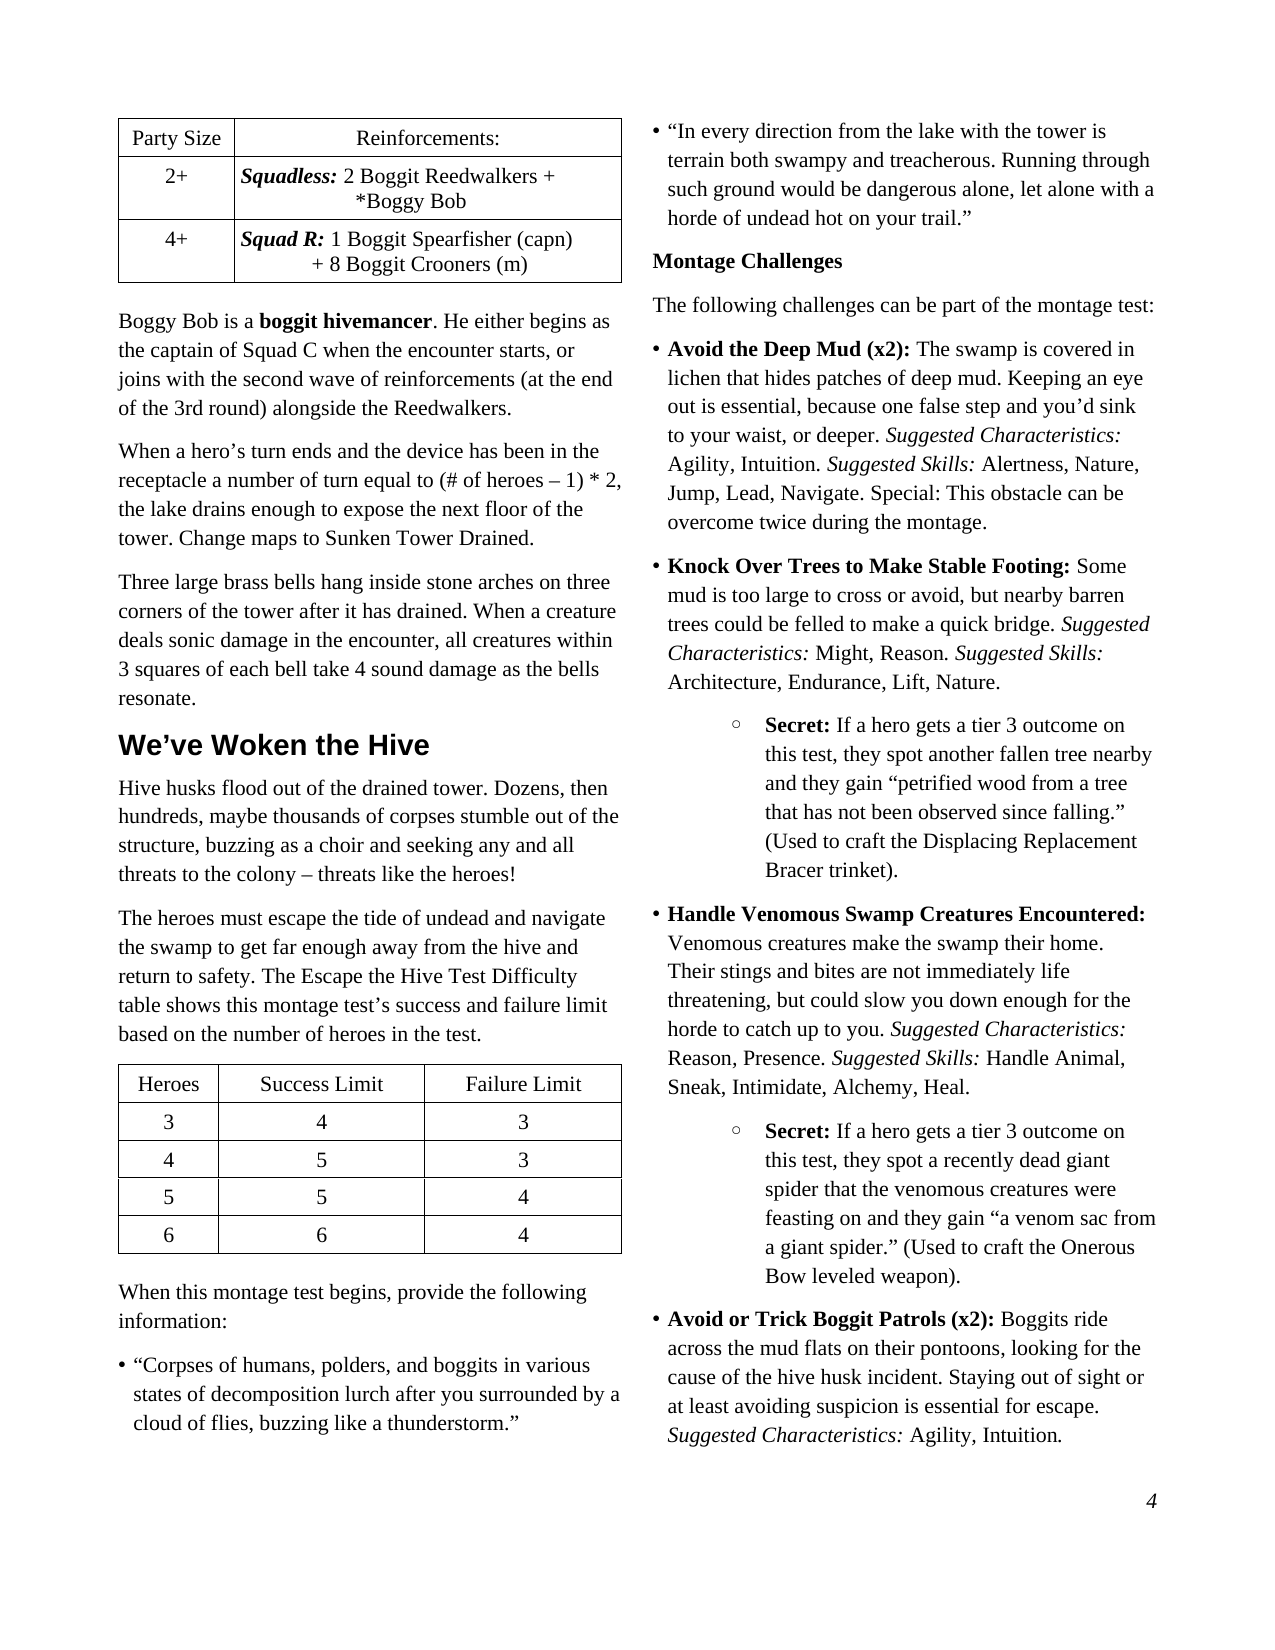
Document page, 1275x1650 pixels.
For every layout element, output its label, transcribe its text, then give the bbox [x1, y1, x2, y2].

table_cell 3 [425, 1141, 621, 1177]
list Secret: If a hero gets a tier 3 outcome on this test, they spot a recently dead giant spider that the venomous creatures were feasting on and they gain “a venom sac from a giant spider.” (Used to craft the Onerous Bow leveled weapon). [727, 1118, 1157, 1288]
table_cell 3 [119, 1103, 218, 1140]
table_header Success Limit [219, 1065, 424, 1102]
table_cell 5 [219, 1141, 424, 1177]
table_cell 6 [219, 1216, 424, 1253]
table_cell 4 [219, 1103, 424, 1140]
table_cell Squad R: 1 Boggit Spearfisher (capn) + 8 Boggit Crooners (m) [235, 220, 621, 282]
list Avoid the Deep Mud (x2): The swamp is covered in lichen that hides patches of deep mud. Keeping an eye out is essential, because one false step and you’d sink to your waist, or deeper. Suggested Characteristics: Agility, Intuition. Suggested Skills: Alertness, Nature, Jump, Lead, Navigate. Special: This obstacle can be overcome twice during the montage. [652, 336, 1157, 534]
table_header Failure Limit [425, 1065, 621, 1102]
table_cell 4 [119, 1141, 218, 1177]
text Hive husks flood out of the drained tower. Dozens, then hundreds, maybe thousands of corpses stumble out of the structure, buzzing as a choir and seeking any and all threats to the colony – threats like the heroes! [118, 774, 622, 887]
list Avoid or Trick Boggit Patrols (x2): Boggits ride across the mud flats on their pontoons, looking for the cause of the hive husk incident. Staying out of sight or at least avoiding suspicion is essential for escape. Suggested Characteristics: Agility, Intuition. [652, 1306, 1157, 1447]
table_cell 5 [119, 1179, 218, 1215]
text When this montage test begins, provide the following information: [118, 1279, 622, 1333]
table_cell Squadless: 2 Boggit Reedwalkers + *Boggy Bob [235, 157, 621, 219]
table_cell 6 [119, 1216, 218, 1253]
table_cell 4 [425, 1179, 621, 1215]
list “In every direction from the lake with the tower is terrain both swampy and treacherous. Running through such ground would be dangerous alone, let alone with a horde of undead hot on your trail.” [652, 118, 1157, 230]
text Three large brass bells hang inside stone arches on three corners of the tower after it has drained. When a creature deals sonic damage in the encounter, all creatures within 3 squares of each bell take 4 sound damage as the bells resonate. [118, 569, 622, 710]
table_header Party Size [119, 119, 234, 156]
text When a hero’s turn ends and the device has been in the receptacle a number of turn equal to (# of heroes – 1) * 2, the lake drains enough to expose the next floor of the tower. Change maps to Sunken Tower Drained. [118, 438, 622, 550]
subtitle We’ve Woken the Hive [118, 728, 622, 762]
list Secret: If a hero gets a tier 3 outcome on this test, they spot another fallen tree nearby and they gain “petrified wood from a tree that has not been observed since falling.” (Used to craft the Displacing Replacement Bracer trinket). [727, 712, 1157, 882]
table_cell 4+ [119, 220, 234, 282]
text Boggy Bob is a boggit hivemancer. He either begins as the captain of Squad C when the encounter starts, or joins with the second wave of reinforcements (at the end of the 3rd round) alongside the Reedwalkers. [118, 308, 622, 420]
list “Corpses of humans, polders, and boggits in various states of decomposition lurch after you surrounded by a cloud of flies, buzzing like a thunderstorm.” [118, 1352, 622, 1435]
table_header Reinforcements: [235, 119, 621, 156]
list Handle Venomous Swamp Creatures Encountered: Venomous creatures make the swamp their home. Their stings and bites are not immediately life threatening, but could slow you down enough for the horde to catch up to you. Suggested Characteristics: Reason, Presence. Suggested Skills: Handle Animal, Sneak, Intimidate, Alchemy, Heal. [652, 901, 1157, 1099]
table_cell 5 [219, 1179, 424, 1215]
text The heroes must escape the tide of undead and navigate the swamp to get far enough away from the hive and return to safety. The Escape the Hive Test Difficulty table shows this montage test’s success and failure limit based on the number of heroes in the test. [118, 905, 622, 1046]
table_cell 4 [425, 1216, 621, 1253]
table_cell 2+ [119, 157, 234, 219]
table_header Heroes [119, 1065, 218, 1102]
text The following challenges can be part of the montage test: [652, 292, 1157, 317]
text Montage Challenges [652, 248, 1157, 274]
table_cell 3 [425, 1103, 621, 1140]
list Knock Over Trees to Make Stable Footing: Some mud is too large to cross or avoid, but nearby barren trees could be felled to make a quick bridge. Suggested Characteristics: Might, Reason. Suggested Skills: Architecture, Endurance, Lift, Nature. [652, 553, 1157, 694]
